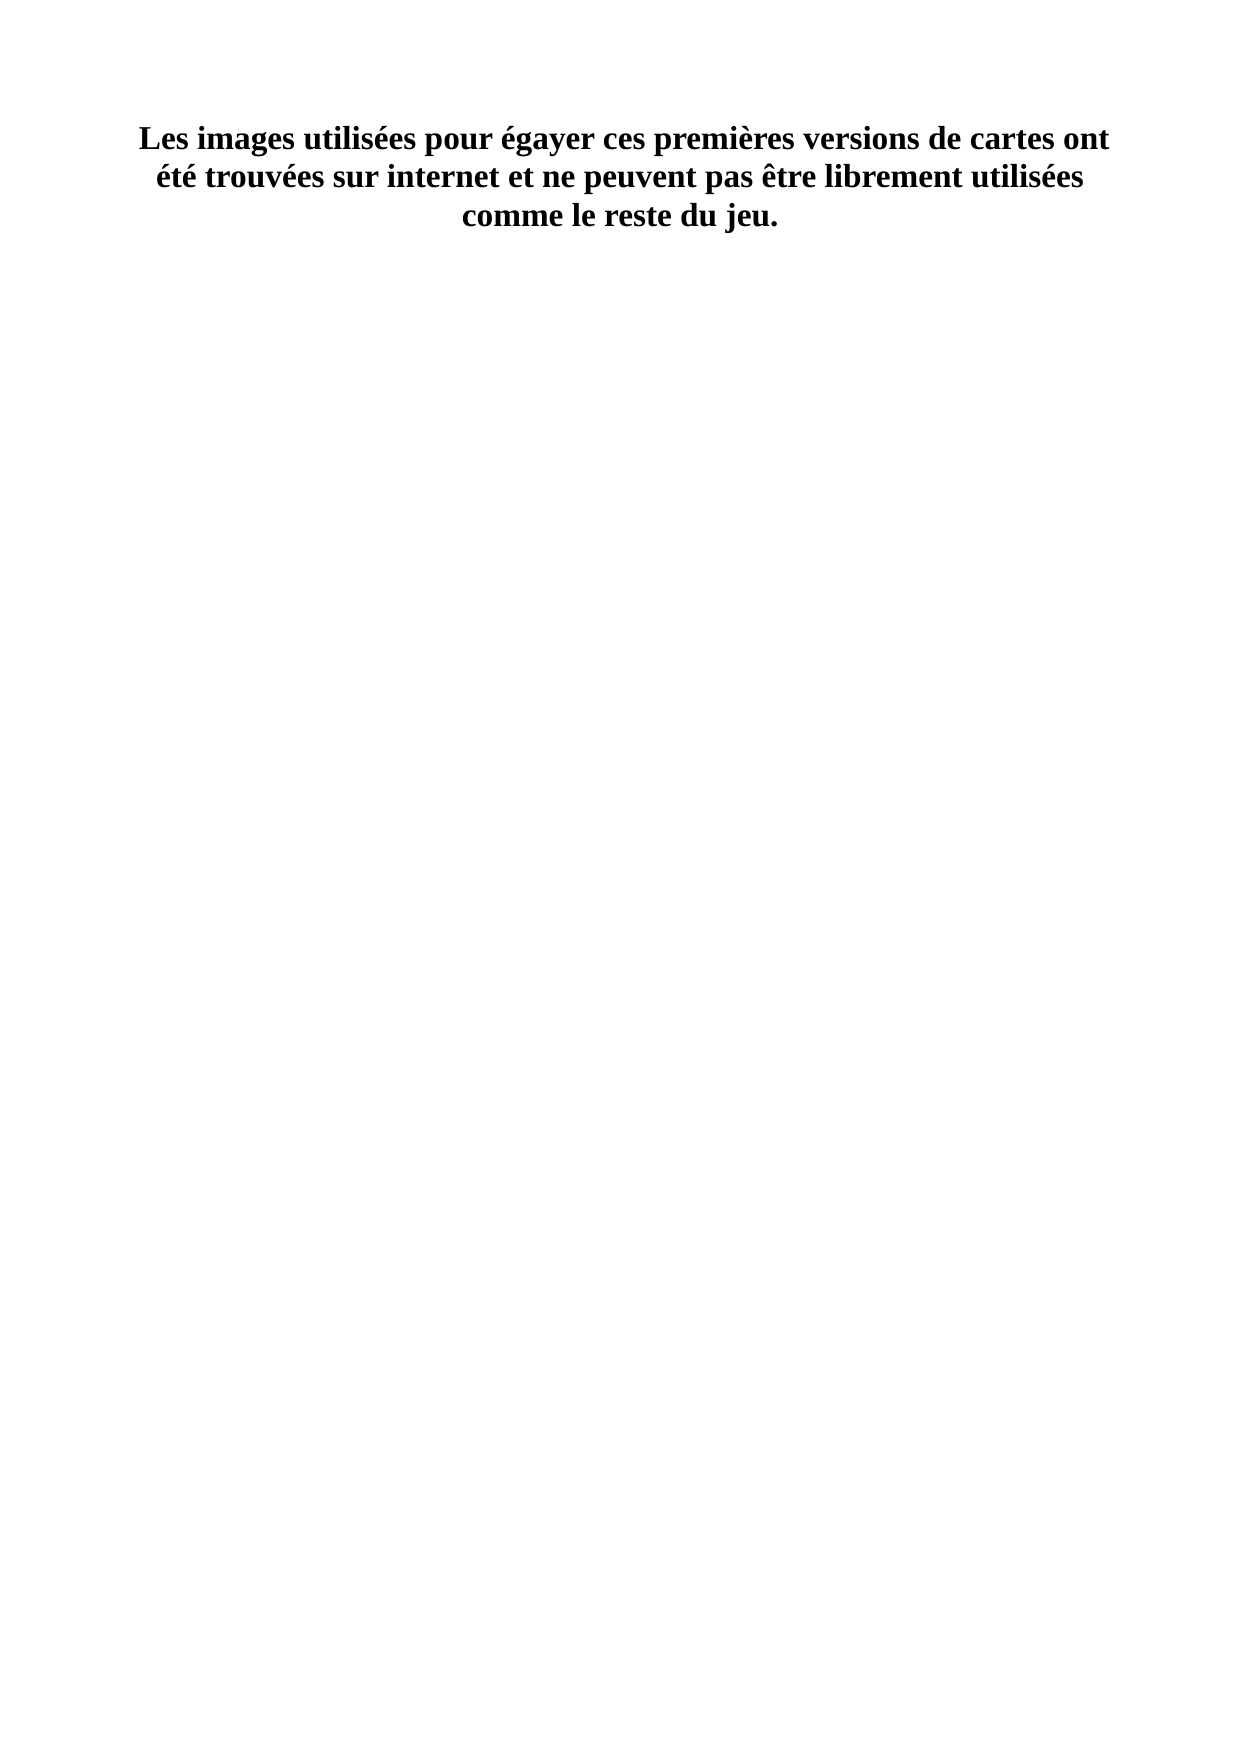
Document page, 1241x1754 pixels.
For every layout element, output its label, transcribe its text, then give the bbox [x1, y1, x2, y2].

text Les images utilisées pour égayer ces premières versions de cartes ont été trouvées sur internet et ne peuvent pas être librement utilisées comme le reste du jeu. [118, 118, 1122, 233]
